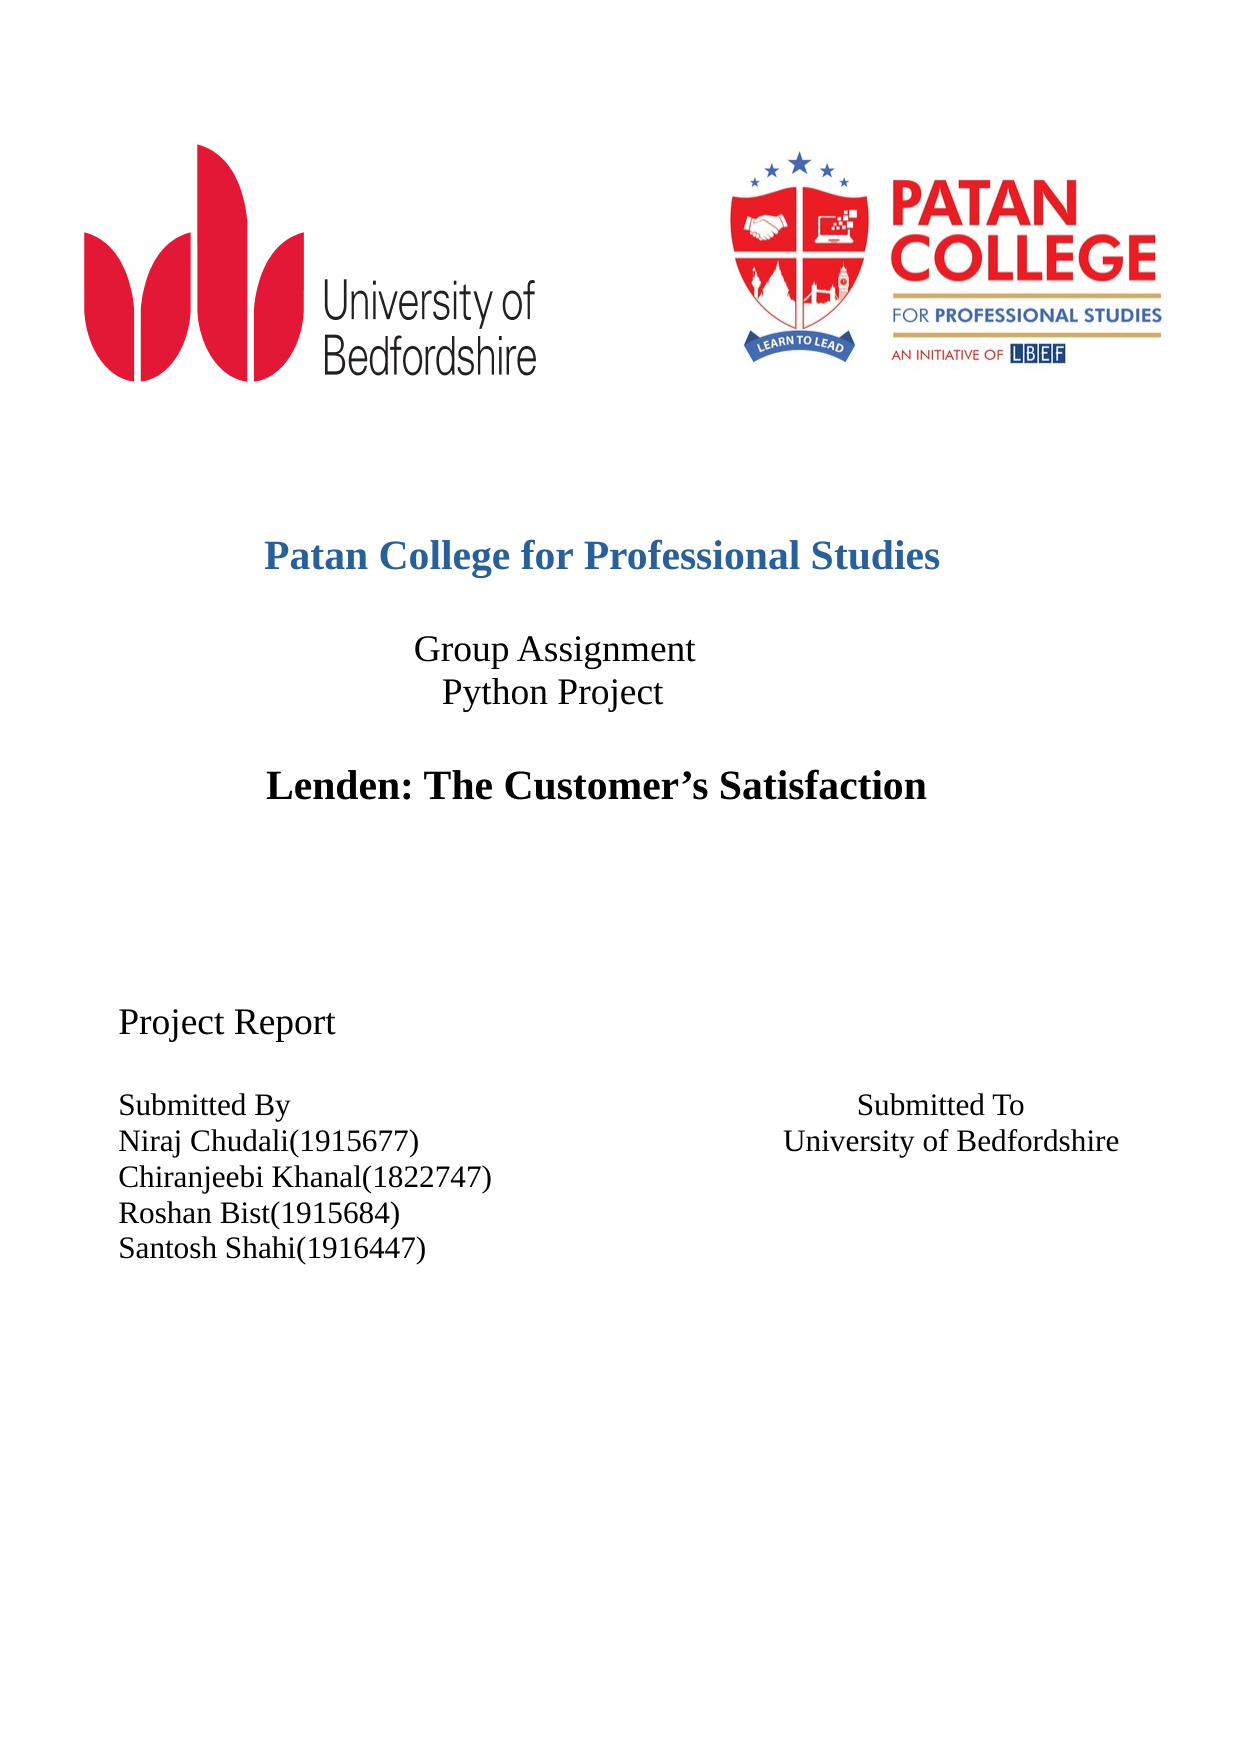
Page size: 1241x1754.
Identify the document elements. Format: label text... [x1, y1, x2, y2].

text Group Assignment [118, 626, 1122, 669]
picture [713, 132, 1189, 387]
text Patan College for Professional Studies [118, 530, 1122, 578]
text Submitted By Submitted To [118, 1086, 1122, 1122]
text Chiranjeebi Khanal(1822747) [118, 1158, 1122, 1194]
text Python Project [118, 669, 1122, 712]
picture [81, 141, 539, 385]
text Niraj Chudali(1915677) University of Bedfordshire [118, 1122, 1122, 1158]
text Roshan Bist(1915684) [118, 1194, 1122, 1230]
text Lenden: The Customer’s Satisfaction [118, 760, 1122, 808]
text Santosh Shahi(1916447) [118, 1230, 1122, 1266]
text Project Report [118, 1000, 1122, 1043]
